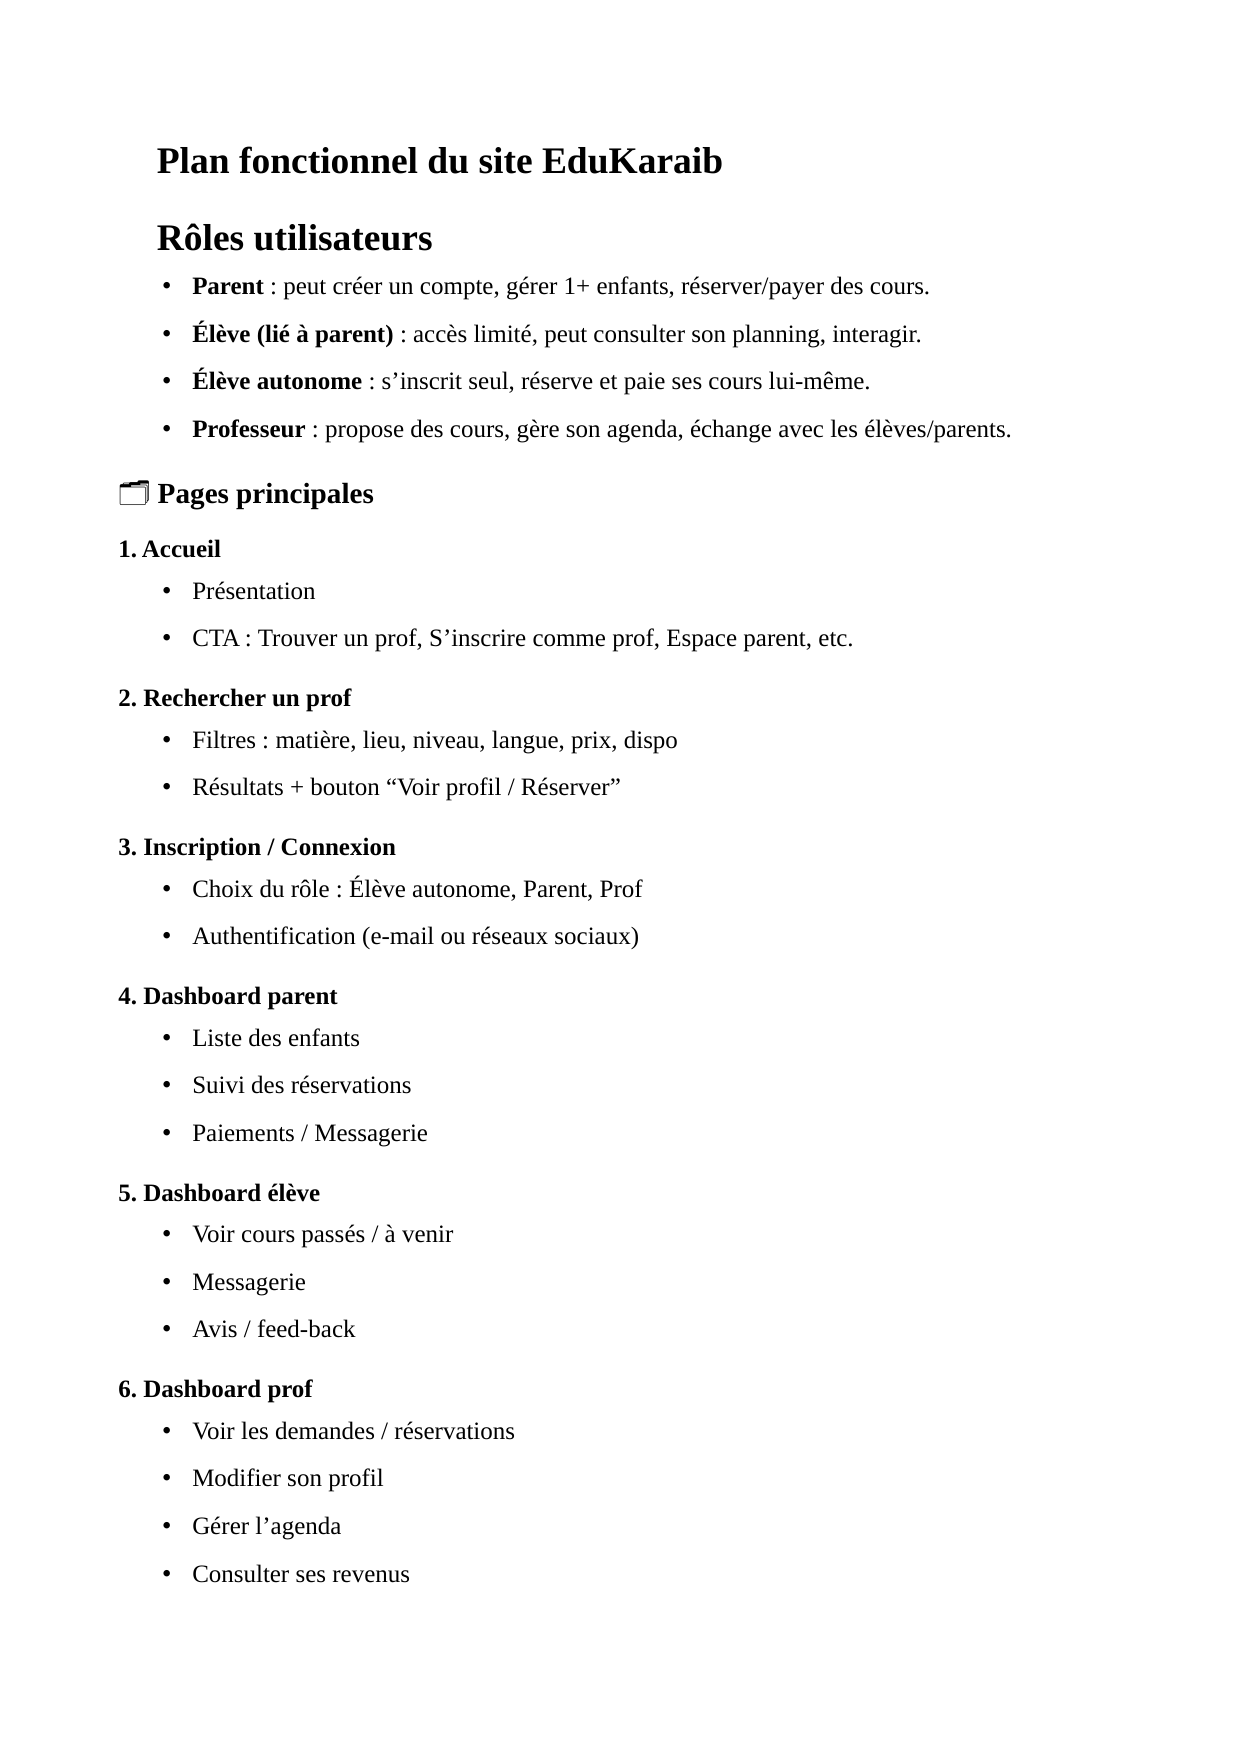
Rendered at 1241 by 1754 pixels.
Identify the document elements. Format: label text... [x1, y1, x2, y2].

subtitle 4. Dashboard parent [118, 981, 1122, 1010]
list Avis / feed-back [162, 1314, 1122, 1343]
list Présentation [162, 576, 1122, 604]
list Voir cours passés / à venir [162, 1219, 1122, 1248]
list Authentification (e-mail ou réseaux sociaux) [162, 921, 1122, 950]
list Modifier son profil [162, 1463, 1122, 1492]
list Consulter ses revenus [162, 1559, 1122, 1587]
list Paiements / Messagerie [162, 1118, 1122, 1147]
list Gérer l’agenda [162, 1511, 1122, 1540]
subtitle 1. Accueil [118, 534, 1122, 563]
list Voir les demandes / réservations [162, 1416, 1122, 1444]
list Suivi des réservations [162, 1070, 1122, 1099]
subtitle 5. Dashboard élève [118, 1178, 1122, 1207]
subtitle 6. Dashboard prof [118, 1374, 1122, 1403]
list Professeur : propose des cours, gère son agenda, échange avec les élèves/parents. [162, 414, 1122, 443]
list Parent : peut créer un compte, gérer 1+ enfants, réserver/payer des cours. [162, 271, 1122, 300]
subtitle 3. Inscription / Connexion [118, 832, 1122, 861]
list Résultats + bouton “Voir profil / Réserver” [162, 772, 1122, 801]
list Liste des enfants [162, 1023, 1122, 1051]
subtitle 🧠 Plan fonctionnel du site EduKaraib [118, 139, 1122, 182]
list CTA : Trouver un prof, S’inscrire comme prof, Espace parent, etc. [162, 623, 1122, 652]
list Élève (lié à parent) : accès limité, peut consulter son planning, interagir. [162, 319, 1122, 347]
subtitle 👤 Rôles utilisateurs [118, 215, 1122, 258]
subtitle 🗂️ Pages principales [118, 476, 1122, 509]
list Élève autonome : s’inscrit seul, réserve et paie ses cours lui-même. [162, 366, 1122, 395]
subtitle 2. Rechercher un prof [118, 683, 1122, 712]
list Filtres : matière, lieu, niveau, langue, prix, dispo [162, 725, 1122, 753]
list Choix du rôle : Élève autonome, Parent, Prof [162, 874, 1122, 902]
list Messagerie [162, 1267, 1122, 1296]
